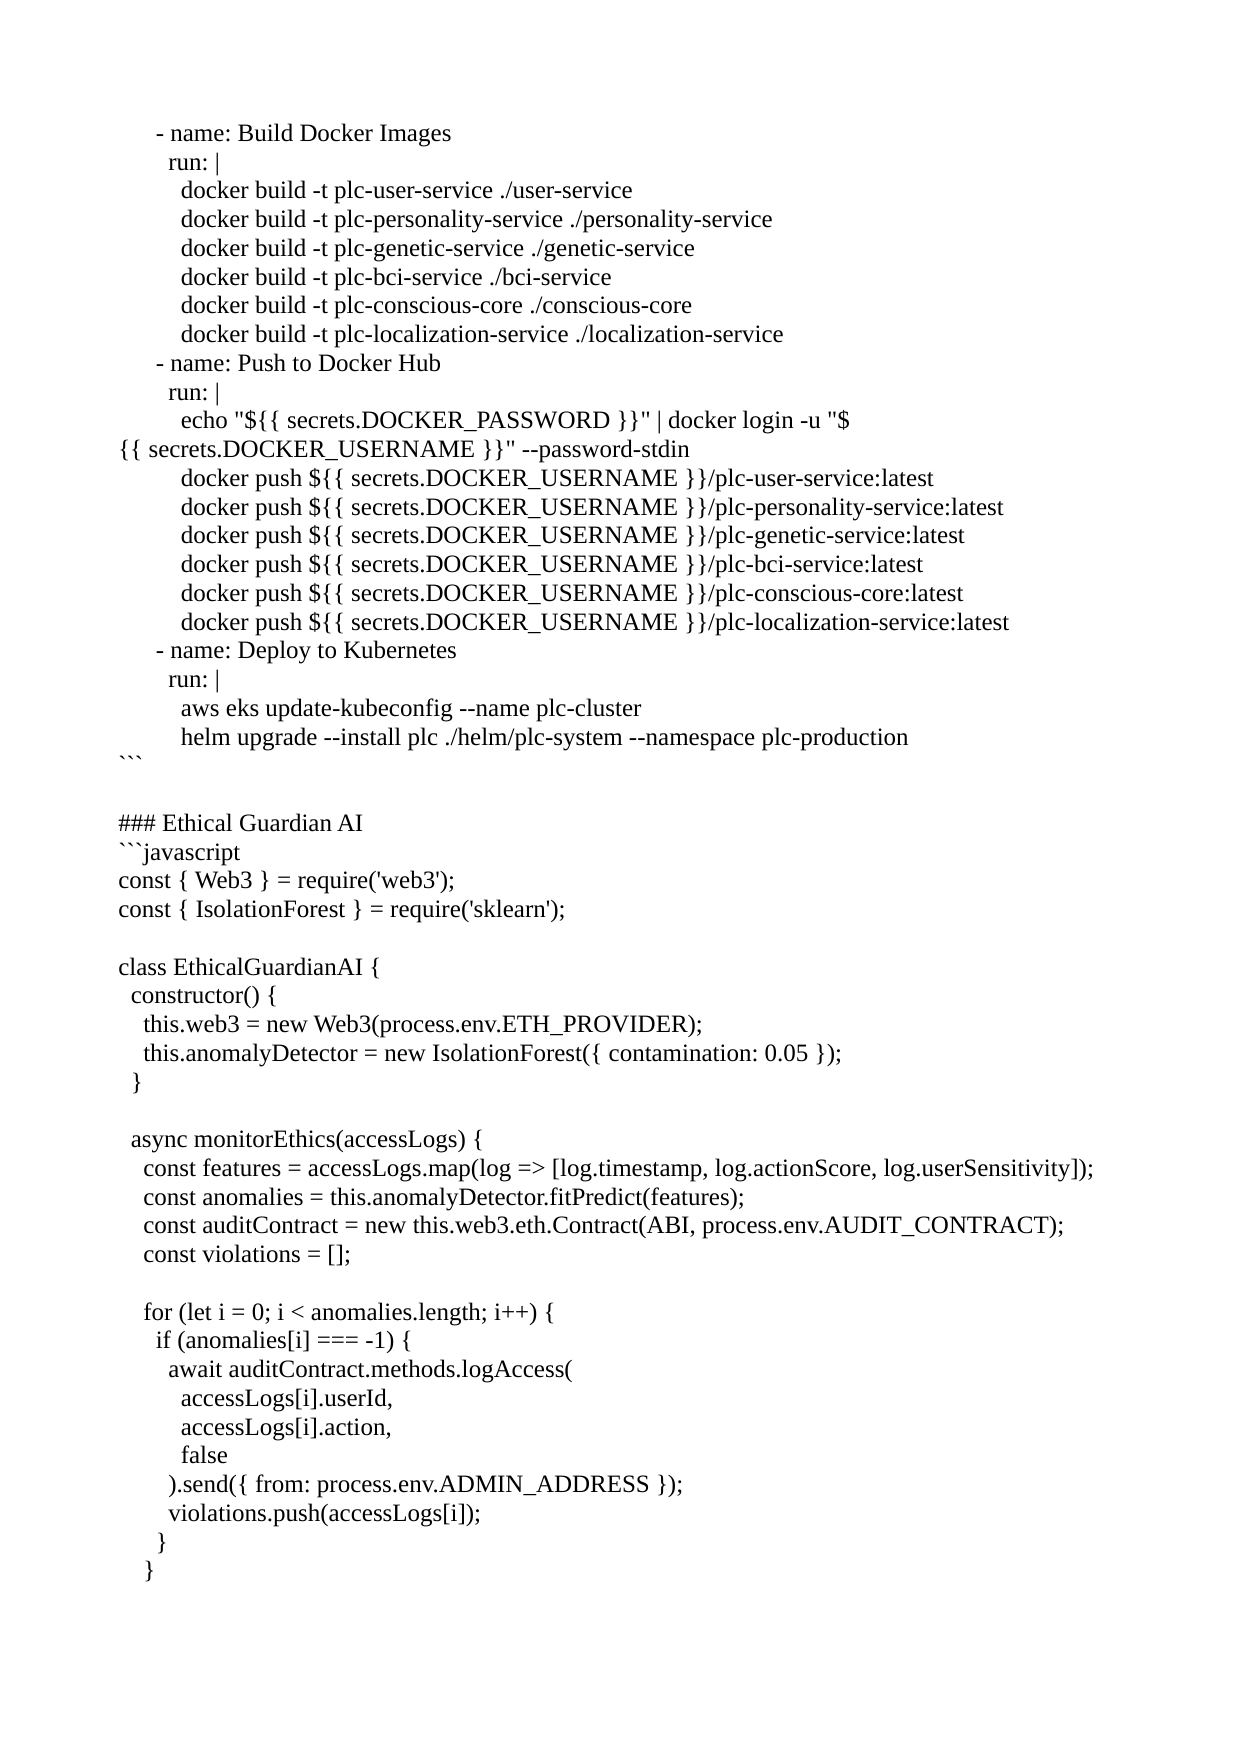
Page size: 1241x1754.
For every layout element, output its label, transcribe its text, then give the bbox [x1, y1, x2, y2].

text ```javascript [118, 837, 1122, 866]
text if (anomalies[i] === -1) { [118, 1326, 1122, 1354]
text docker push ${{ secrets.DOCKER_USERNAME }}/plc-user-service:latest [118, 463, 1122, 492]
text accessLogs[i].action, [118, 1412, 1122, 1441]
text const features = accessLogs.map(log => [log.timestamp, log.actionScore, log.userSensitivity]); [118, 1153, 1122, 1182]
text const auditContract = new this.web3.eth.Contract(ABI, process.env.AUDIT_CONTRACT); [118, 1211, 1122, 1239]
text ``` [118, 751, 1122, 779]
text - name: Deploy to Kubernetes [118, 636, 1122, 664]
text run: | [118, 664, 1122, 693]
text helm upgrade --install plc ./helm/plc-system --namespace plc-production [118, 722, 1122, 751]
text violations.push(accessLogs[i]); [118, 1498, 1122, 1527]
text accessLogs[i].userId, [118, 1383, 1122, 1412]
text const violations = []; [118, 1239, 1122, 1268]
text docker build -t plc-personality-service ./personality-service [118, 204, 1122, 233]
text - name: Build Docker Images [118, 118, 1122, 147]
text docker build -t plc-conscious-core ./conscious-core [118, 291, 1122, 319]
text false [118, 1441, 1122, 1469]
text } [118, 1556, 1122, 1584]
text this.web3 = new Web3(process.env.ETH_PROVIDER); [118, 1009, 1122, 1038]
text const { Web3 } = require('web3'); [118, 866, 1122, 894]
text - name: Push to Docker Hub [118, 348, 1122, 377]
text this.anomalyDetector = new IsolationForest({ contamination: 0.05 }); [118, 1038, 1122, 1067]
text docker push ${{ secrets.DOCKER_USERNAME }}/plc-localization-service:latest [118, 607, 1122, 636]
text class EthicalGuardianAI { [118, 952, 1122, 981]
text async monitorEthics(accessLogs) { [118, 1124, 1122, 1153]
text docker push ${{ secrets.DOCKER_USERNAME }}/plc-bci-service:latest [118, 549, 1122, 578]
text run: | [118, 147, 1122, 176]
text docker build -t plc-localization-service ./localization-service [118, 319, 1122, 348]
text aws eks update-kubeconfig --name plc-cluster [118, 693, 1122, 722]
text run: | [118, 377, 1122, 406]
text docker build -t plc-genetic-service ./genetic-service [118, 233, 1122, 262]
text docker build -t plc-bci-service ./bci-service [118, 262, 1122, 291]
text for (let i = 0; i < anomalies.length; i++) { [118, 1297, 1122, 1326]
text const { IsolationForest } = require('sklearn'); [118, 894, 1122, 923]
text } [118, 1527, 1122, 1556]
text constructor() { [118, 981, 1122, 1009]
text const anomalies = this.anomalyDetector.fitPredict(features); [118, 1182, 1122, 1211]
text } [118, 1067, 1122, 1096]
text ### Ethical Guardian AI [118, 808, 1122, 837]
text docker build -t plc-user-service ./user-service [118, 176, 1122, 204]
text docker push ${{ secrets.DOCKER_USERNAME }}/plc-personality-service:latest [118, 492, 1122, 521]
text await auditContract.methods.logAccess( [118, 1354, 1122, 1383]
text docker push ${{ secrets.DOCKER_USERNAME }}/plc-conscious-core:latest [118, 578, 1122, 607]
text docker push ${{ secrets.DOCKER_USERNAME }}/plc-genetic-service:latest [118, 521, 1122, 549]
text ).send({ from: process.env.ADMIN_ADDRESS }); [118, 1469, 1122, 1498]
text echo "${{ secrets.DOCKER_PASSWORD }}" | docker login -u "${{ secrets.DOCKER_USERNAME }}" --password-stdin [118, 406, 1122, 463]
